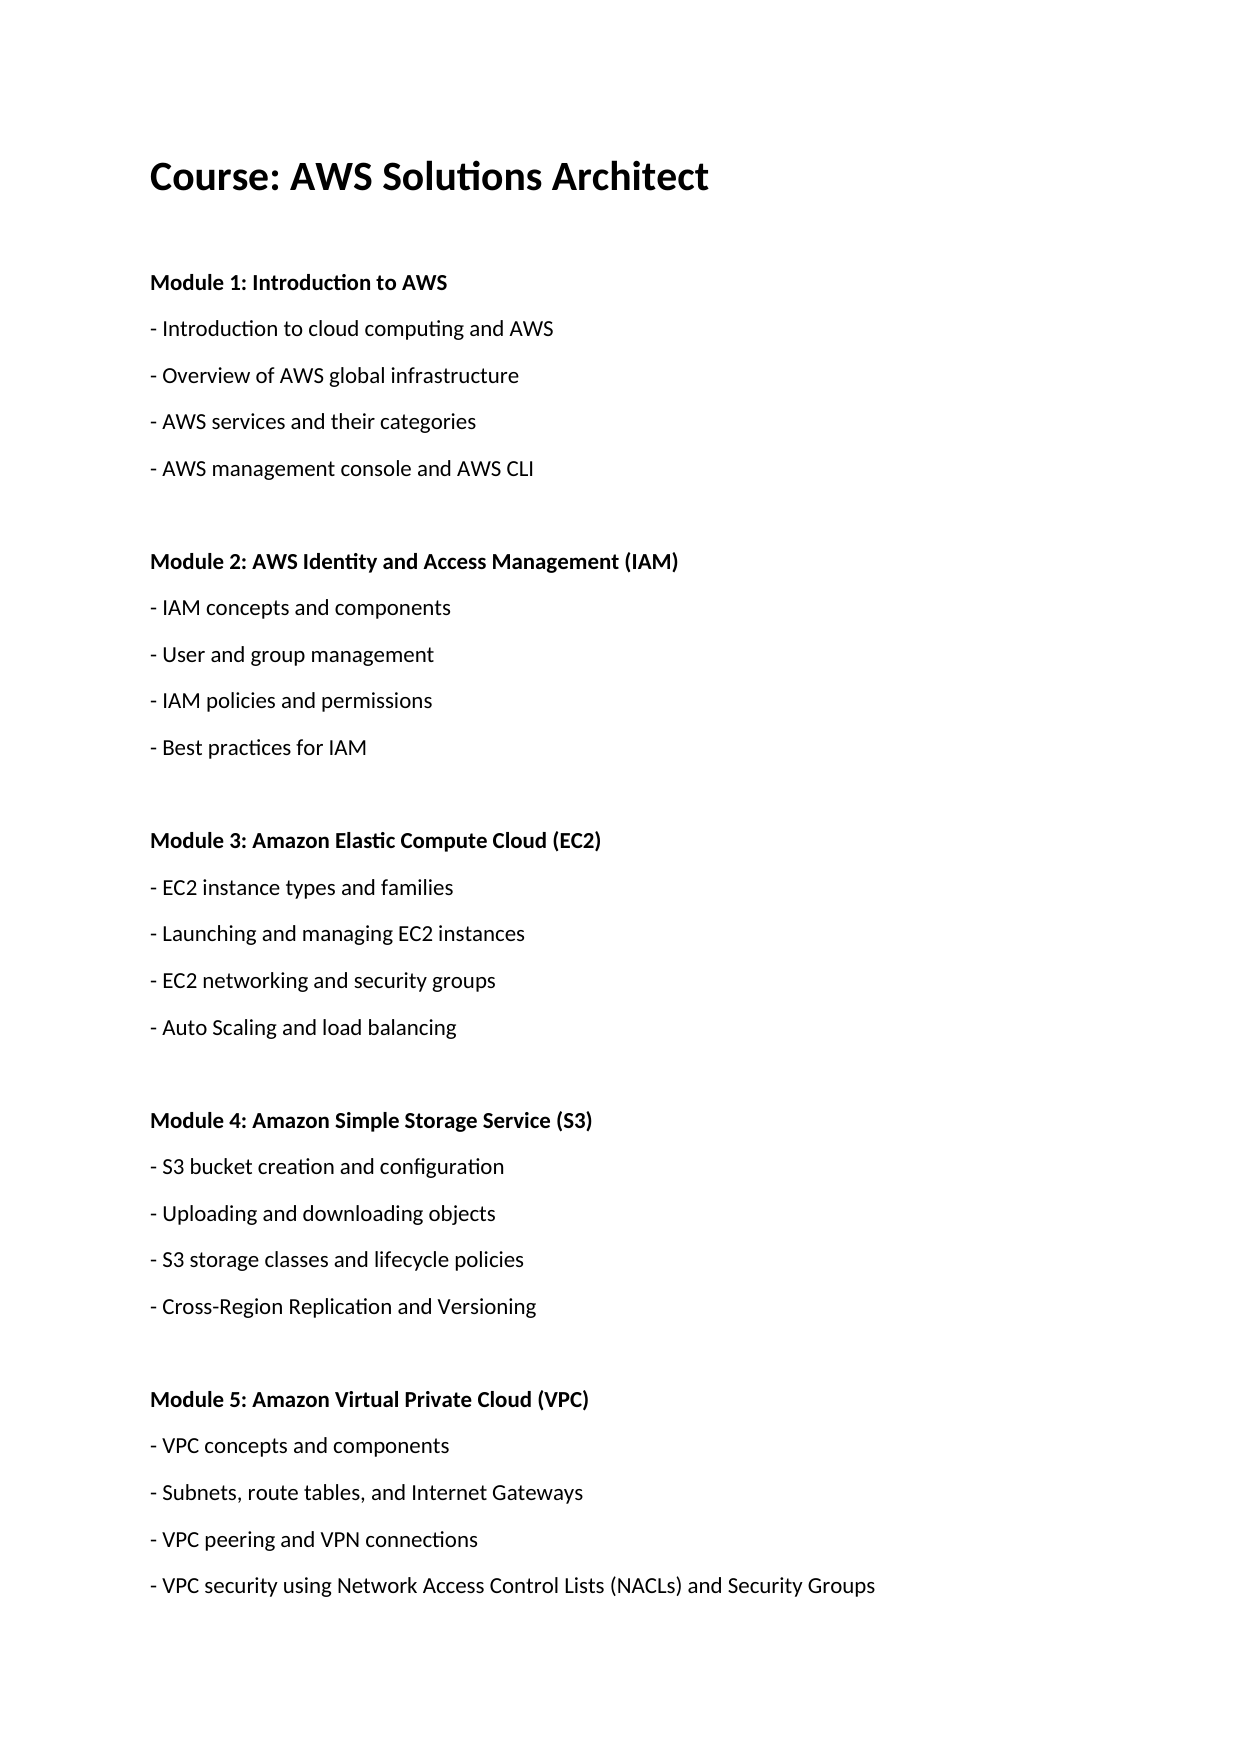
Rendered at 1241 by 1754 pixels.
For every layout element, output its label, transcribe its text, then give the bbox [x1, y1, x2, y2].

text - Cross-Region Replication and Versioning [150, 1292, 1090, 1320]
text - Best practices for IAM [150, 733, 1090, 761]
text - VPC security using Network Access Control Lists (NACLs) and Security Groups [150, 1571, 1090, 1599]
text - AWS management console and AWS CLI [150, 454, 1090, 482]
text - User and group management [150, 640, 1090, 668]
text - Introduction to cloud computing and AWS [150, 314, 1090, 342]
text - S3 bucket creation and configuration [150, 1152, 1090, 1180]
text Course: AWS Solutions Architect [150, 150, 1090, 201]
text - Subnets, route tables, and Internet Gateways [150, 1478, 1090, 1506]
text Module 2: AWS Identity and Access Management (IAM) [150, 547, 1090, 575]
text - VPC concepts and components [150, 1432, 1090, 1460]
text Module 4: Amazon Simple Storage Service (S3) [150, 1106, 1090, 1134]
text - Overview of AWS global infrastructure [150, 361, 1090, 389]
text - Uploading and downloading objects [150, 1199, 1090, 1227]
text - Auto Scaling and load balancing [150, 1013, 1090, 1041]
text - EC2 networking and security groups [150, 966, 1090, 994]
text - IAM policies and permissions [150, 687, 1090, 715]
text Module 1: Introduction to AWS [150, 268, 1090, 296]
text - VPC peering and VPN connections [150, 1525, 1090, 1553]
text - S3 storage classes and lifecycle policies [150, 1245, 1090, 1273]
text - EC2 instance types and families [150, 873, 1090, 901]
text - Launching and managing EC2 instances [150, 919, 1090, 947]
text Module 5: Amazon Virtual Private Cloud (VPC) [150, 1385, 1090, 1413]
text - AWS services and their categories [150, 407, 1090, 435]
text Module 3: Amazon Elastic Compute Cloud (EC2) [150, 826, 1090, 854]
text - IAM concepts and components [150, 593, 1090, 622]
